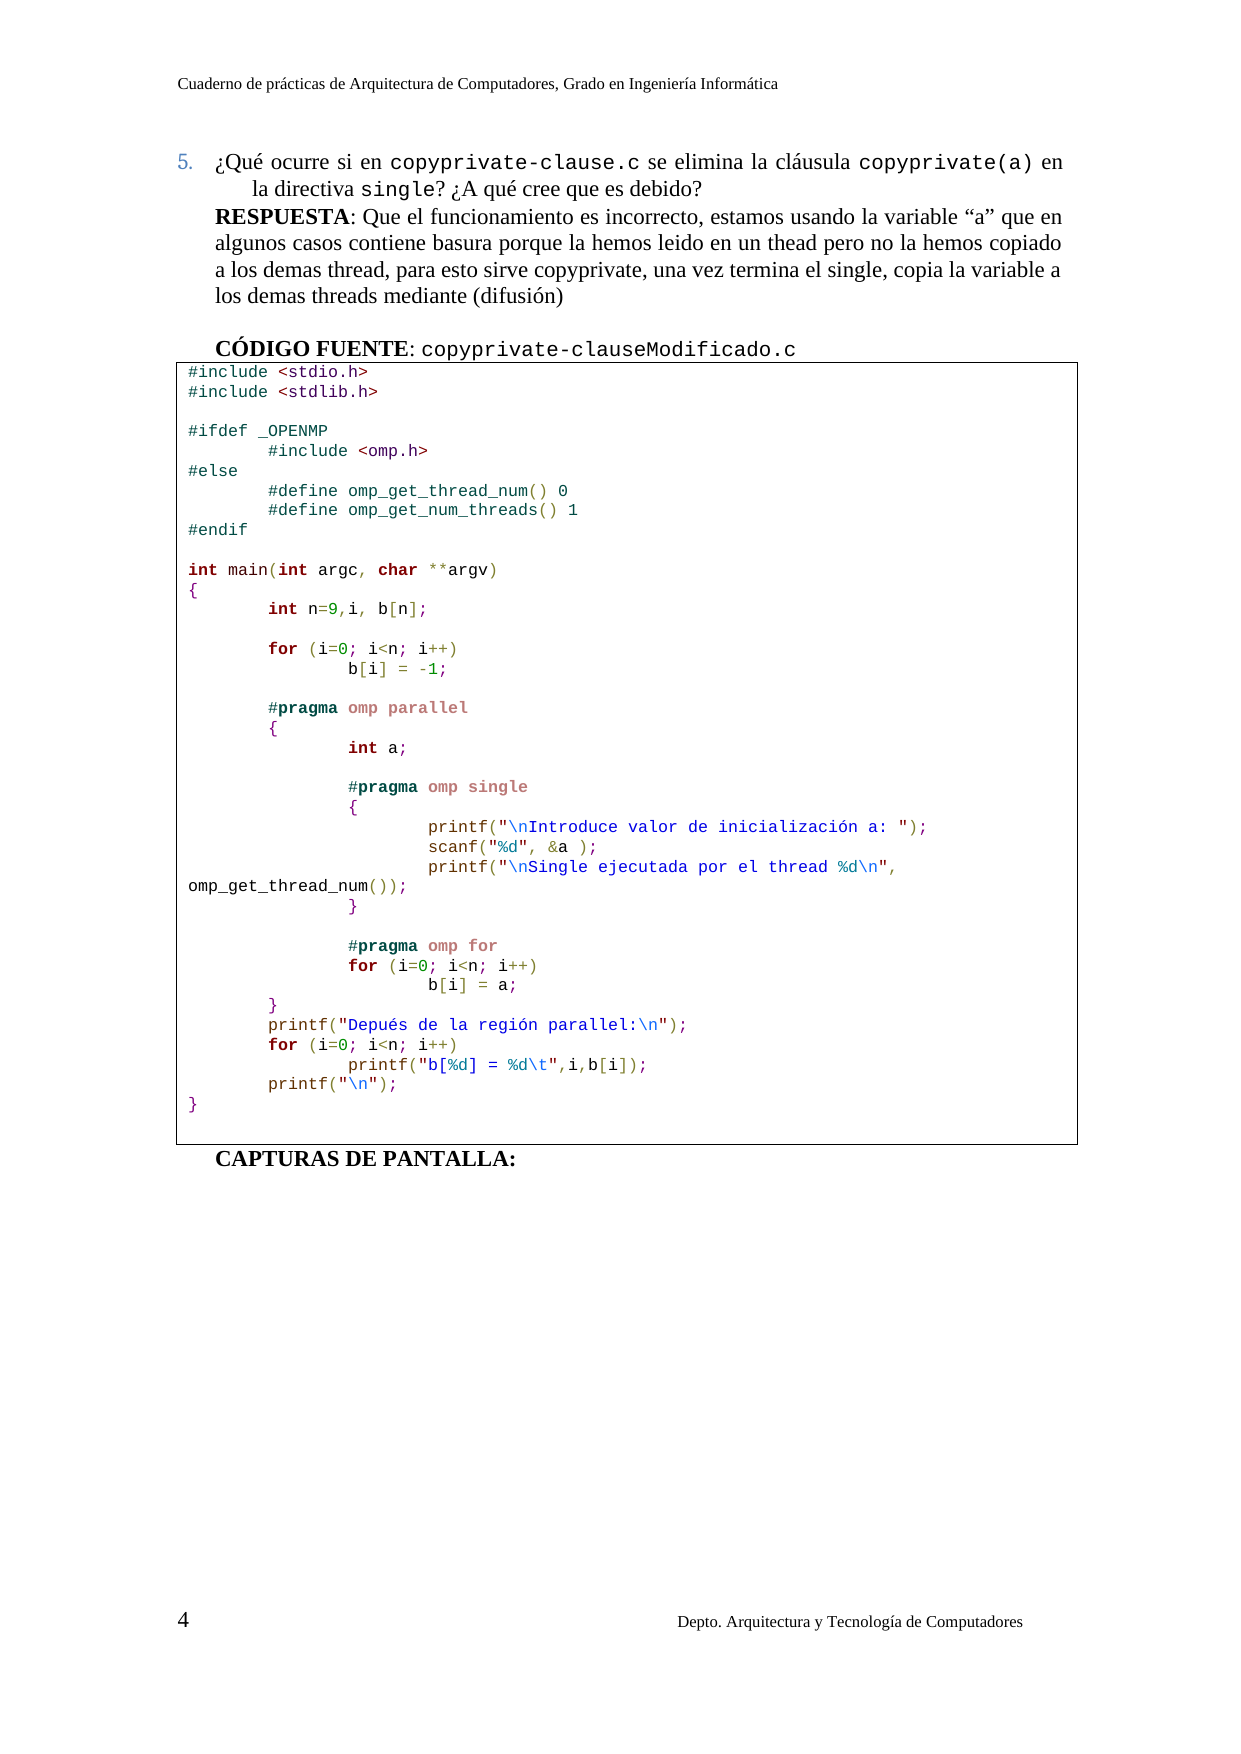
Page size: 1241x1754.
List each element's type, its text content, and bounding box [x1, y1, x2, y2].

text RESPUESTA: Que el funcionamiento es incorrecto, estamos usando la variable “a” que en algunos casos contiene basura porque la hemos leido en un thead pero no la hemos copiado a los demas thread, para esto sirve copyprivate, una vez termina el single, copia la variable a los demas threads mediante (difusión) [215, 203, 1063, 308]
picture [498, 841, 508, 852]
picture [838, 861, 848, 872]
table_header #include <stdio.h> #include <stdlib.h> #ifdef _OPENMP #include <omp.h> #else #define omp_get_thread_num() 0 #define omp_get_num_threads() 1 #endif int main(int argc, char **argv) { int n=9,i, b[n]; for (i=0; i<n; i++) b[i] = -1; #pragma omp parallel { int a; #pragma omp single { printf("\nIntroduce valor de inicialización a: "); scanf("%d", &a ); printf("\nSingle ejecutada por el thread %d\n", omp_get_thread_num()); } #pragma omp for for (i=0; i<n; i++) b[i] = a; } printf("Depués de la región parallel:\n"); for (i=0; i<n; i++) printf("b[%d] = %d\t",i,b[i]); printf("\n"); } [177, 363, 1077, 1144]
picture [508, 1059, 518, 1070]
text CAPTURAS DE PANTALLA: [215, 1145, 1063, 1171]
picture [448, 1059, 458, 1070]
list ¿Qué ocurre si en copyprivate-clause.c se elimina la cláusula copyprivate(a) en la directiva single? ¿A qué cree que es debido? [177, 148, 1063, 203]
text CÓDIGO FUENTE: copyprivate-clauseModificado.c [215, 335, 1063, 362]
